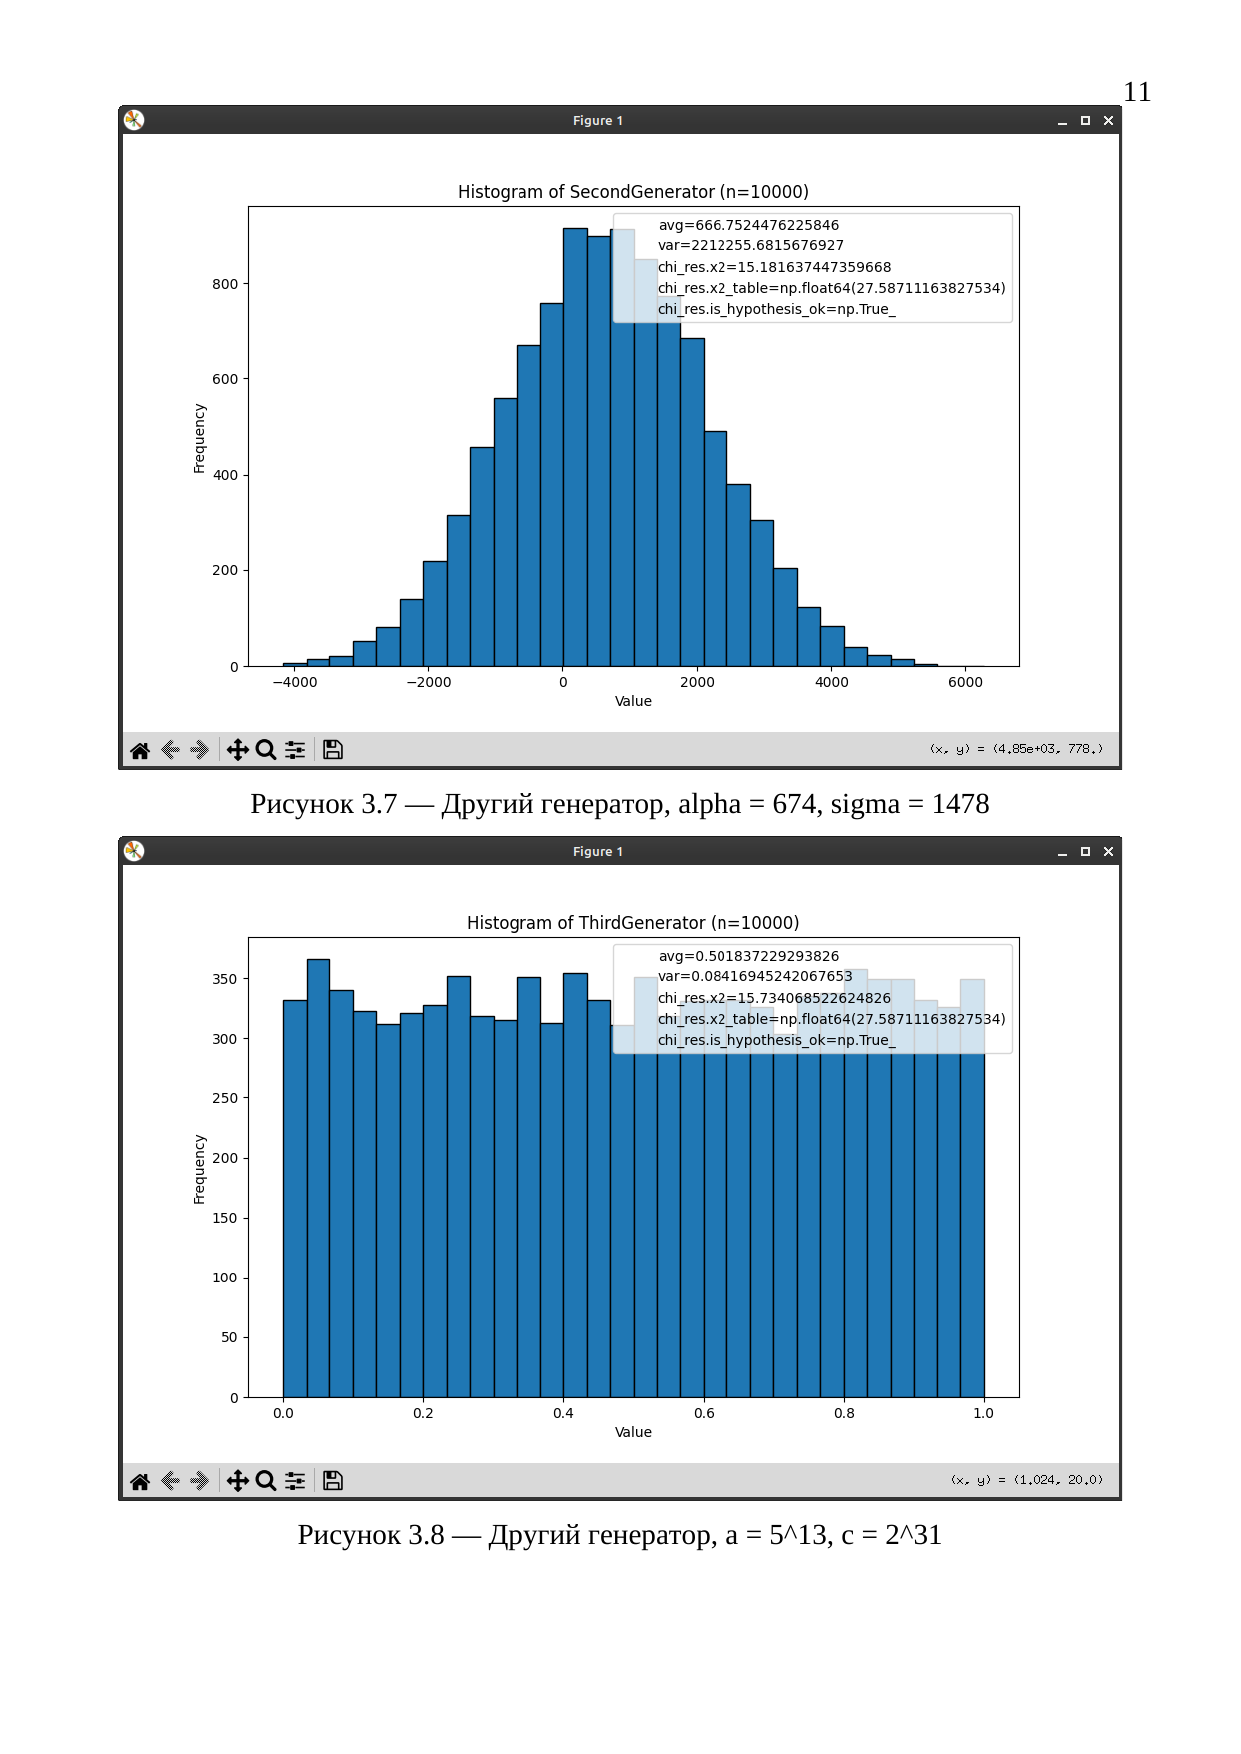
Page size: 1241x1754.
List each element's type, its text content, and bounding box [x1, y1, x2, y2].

picture [118, 836, 1123, 1501]
picture [118, 105, 1123, 770]
text Рисунок 3.8 — Другий генератор, a = 5^13, c = 2^31 [118, 1501, 1122, 1551]
text Рисунок 3.7 — Другий генератор, alpha = 674, sigma = 1478 [118, 770, 1122, 819]
